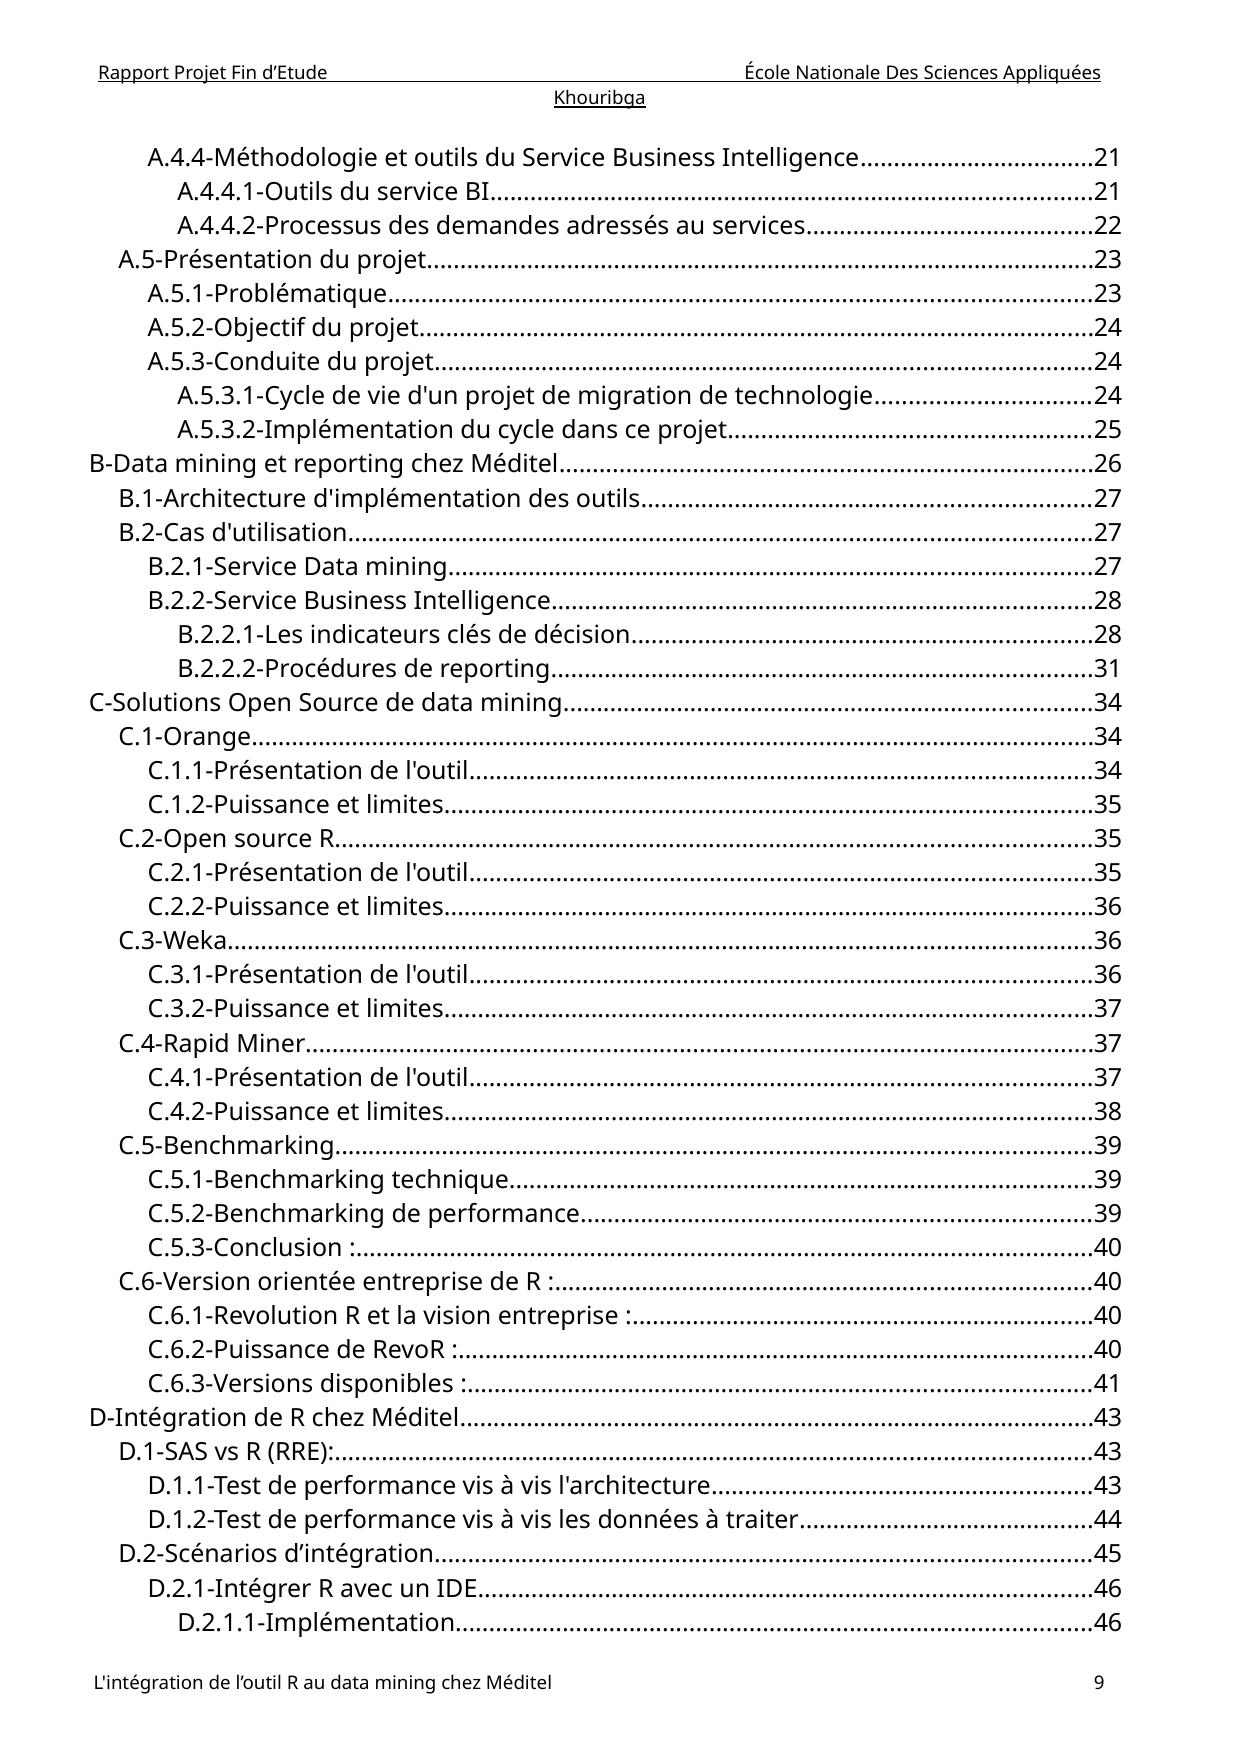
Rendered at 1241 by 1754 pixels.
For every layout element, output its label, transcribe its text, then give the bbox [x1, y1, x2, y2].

text C.1.1-Présentation de l'outil 34 [147, 753, 1122, 787]
text A.5-Présentation du projet 23 [118, 242, 1122, 276]
text D.2.1-Intégrer R avec un IDE 46 [147, 1570, 1122, 1604]
text C.1.2-Puissance et limites 35 [147, 787, 1122, 821]
text C.1-Orange 34 [118, 719, 1122, 753]
text C.6.1-Revolution R et la vision entreprise : 40 [147, 1298, 1122, 1332]
text C.2.1-Présentation de l'outil 35 [147, 855, 1122, 889]
text C.5.3-Conclusion : 40 [147, 1229, 1122, 1264]
text C.6.3-Versions disponibles : 41 [147, 1366, 1122, 1400]
text A.5.3.1-Cycle de vie d'un projet de migration de technologie 24 [177, 378, 1122, 412]
text A.4.4-Méthodologie et outils du Service Business Intelligence 21 [147, 139, 1122, 174]
text B.1-Architecture d'implémentation des outils 27 [118, 480, 1122, 514]
text C.4-Rapid Miner 37 [118, 1025, 1122, 1059]
text D.2.1.1-Implémentation 46 [177, 1604, 1122, 1638]
text C.6-Version orientée entreprise de R : 40 [118, 1264, 1122, 1298]
text C.3-Weka 36 [118, 923, 1122, 957]
text B.2.2-Service Business Intelligence 28 [147, 582, 1122, 616]
text A.5.3-Conduite du projet 24 [147, 344, 1122, 378]
text C-Solutions Open Source de data mining 34 [88, 684, 1122, 719]
text D.1.2-Test de performance vis à vis les données à traiter 44 [147, 1502, 1122, 1536]
text C.5.1-Benchmarking technique 39 [147, 1161, 1122, 1196]
text C.2.2-Puissance et limites 36 [147, 889, 1122, 923]
text C.4.1-Présentation de l'outil 37 [147, 1059, 1122, 1093]
text D.2-Scénarios d’intégration. 45 [118, 1536, 1122, 1570]
text C.2-Open source R 35 [118, 821, 1122, 855]
text A.5.2-Objectif du projet 24 [147, 310, 1122, 344]
text D-Intégration de R chez Méditel 43 [88, 1400, 1122, 1434]
text D.1.1-Test de performance vis à vis l'architecture 43 [147, 1468, 1122, 1502]
text A.4.4.2-Processus des demandes adressés au services 22 [177, 208, 1122, 242]
text A.4.4.1-Outils du service BI 21 [177, 174, 1122, 208]
text C.4.2-Puissance et limites 38 [147, 1093, 1122, 1127]
text C.3.1-Présentation de l'outil 36 [147, 957, 1122, 991]
text C.6.2-Puissance de RevoR : 40 [147, 1332, 1122, 1366]
text C.5-Benchmarking 39 [118, 1127, 1122, 1161]
text B.2-Cas d'utilisation 27 [118, 514, 1122, 548]
text C.5.2-Benchmarking de performance 39 [147, 1196, 1122, 1229]
text B.2.2.1-Les indicateurs clés de décision 28 [177, 616, 1122, 651]
text D.1-SAS vs R (RRE): 43 [118, 1434, 1122, 1468]
text B-Data mining et reporting chez Méditel 26 [88, 446, 1122, 480]
text B.2.1-Service Data mining 27 [147, 548, 1122, 582]
text A.5.3.2-Implémentation du cycle dans ce projet 25 [177, 412, 1122, 446]
text B.2.2.2-Procédures de reporting 31 [177, 651, 1122, 684]
text A.5.1-Problématique 23 [147, 276, 1122, 310]
text C.3.2-Puissance et limites 37 [147, 991, 1122, 1025]
